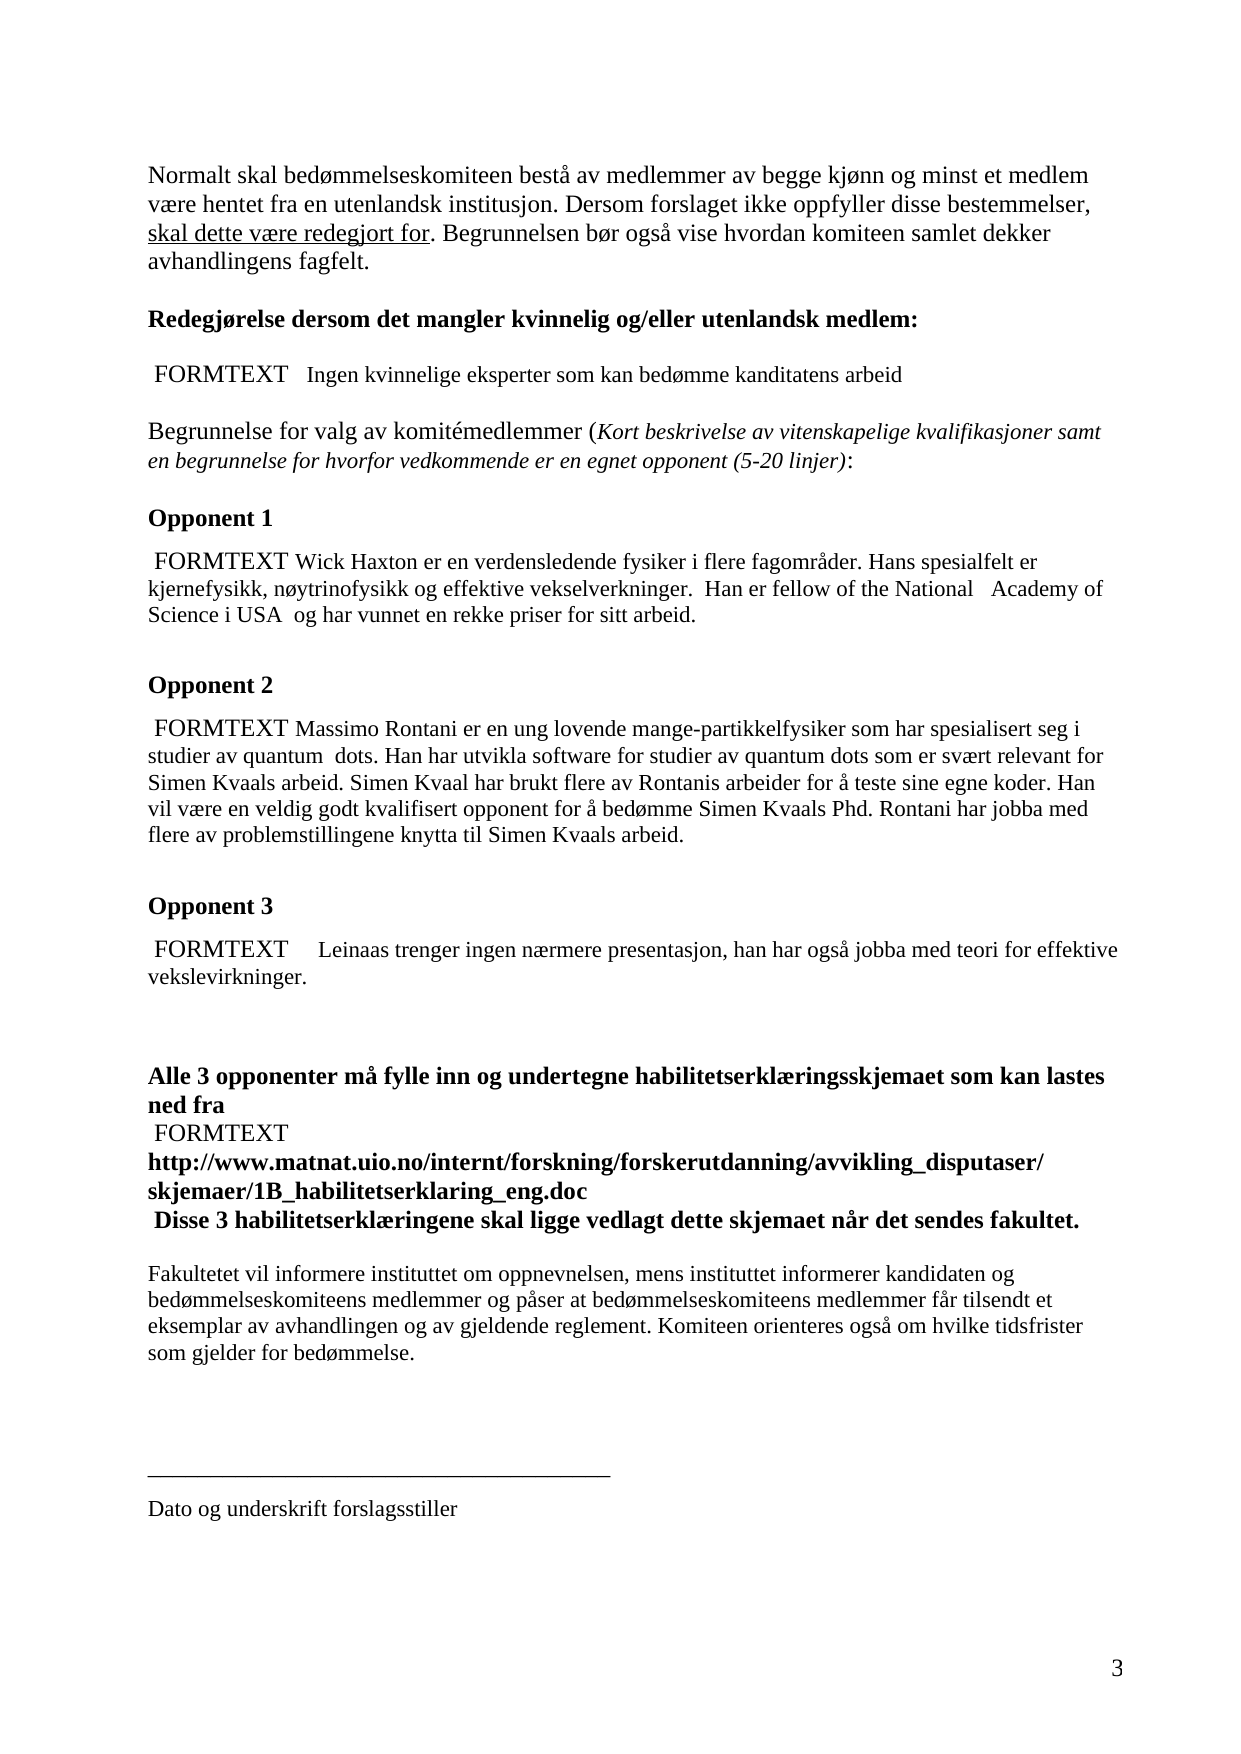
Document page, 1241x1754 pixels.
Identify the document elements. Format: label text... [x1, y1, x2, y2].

text Fakultetet vil informere instituttet om oppnevnelsen, mens instituttet informerer kandidaten og bedømmelseskomiteens medlemmer og påser at bedømmelseskomiteens medlemmer får tilsendt et eksemplar av avhandlingen og av gjeldende reglement. Komiteen orienteres også om hvilke tidsfrister som gjelder for bedømmelse. [148, 1260, 1122, 1365]
text Normalt skal bedømmelseskomiteen bestå av medlemmer av begge kjønn og minst et medlem være hentet fra en utenlandsk institusjon. Dersom forslaget ikke oppfyller disse bestemmelser, skal dette være redegjort for. Begrunnelsen bør også vise hvordan komiteen samlet dekker avhandlingens fagfelt. [148, 160, 1122, 275]
text Redegjørelse dersom det mangler kvinnelig og/eller utenlandsk medlem: [148, 304, 1122, 333]
text Dato og underskrift forslagsstiller [148, 1494, 1122, 1521]
text Opponent 3 [148, 891, 1122, 919]
text Opponent 2 [148, 670, 1122, 699]
text Alle 3 opponenter må fylle inn og undertegne habilitetserklæringsskjemaet som kan lastes ned fra [148, 1061, 1122, 1118]
text Opponent 1 [148, 503, 1122, 531]
text FORMTEXT Ingen kvinnelige eksperter som kan bedømme kanditatens arbeid [148, 359, 1122, 388]
text Disse 3 habilitetserklæringene skal ligge vedlagt dette skjemaet når det sendes fakultet. [148, 1205, 1122, 1233]
text FORMTEXT Wick Haxton er en verdensledende fysiker i flere fagområder. Hans spesialfelt er kjernefysikk, nøytrinofysikk og effektive vekselverkninger. Han er fellow of the National Academy of Science i USA og har vunnet en rekke priser for sitt arbeid. [148, 546, 1122, 627]
text Begrunnelse for valg av komitémedlemmer (Kort beskrivelse av vitenskapelige kvalifikasjoner samt en begrunnelse for hvorfor vedkommende er en egnet opponent (5-20 linjer): [148, 416, 1122, 474]
text FORMTEXT Massimo Rontani er en ung lovende mange-partikkelfysiker som har spesialisert seg i studier av quantum dots. Han har utvikla software for studier av quantum dots som er svært relevant for Simen Kvaals arbeid. Simen Kvaal har brukt flere av Rontanis arbeider for å teste sine egne koder. Han vil være en veldig godt kvalifisert opponent for å bedømme Simen Kvaals Phd. Rontani har jobba med flere av problemstillingene knytta til Simen Kvaals arbeid. [148, 713, 1122, 848]
text FORMTEXT Leinaas trenger ingen nærmere presentasjon, han har også jobba med teori for effektive vekslevirkninger. [148, 934, 1122, 989]
text FORMTEXT http://www.matnat.uio.no/internt/forskning/forskerutdanning/avvikling_disputaser/skjemaer/1B_habilitetserklaring_eng.doc [148, 1118, 1122, 1205]
text _____________________________________ [148, 1451, 1122, 1480]
